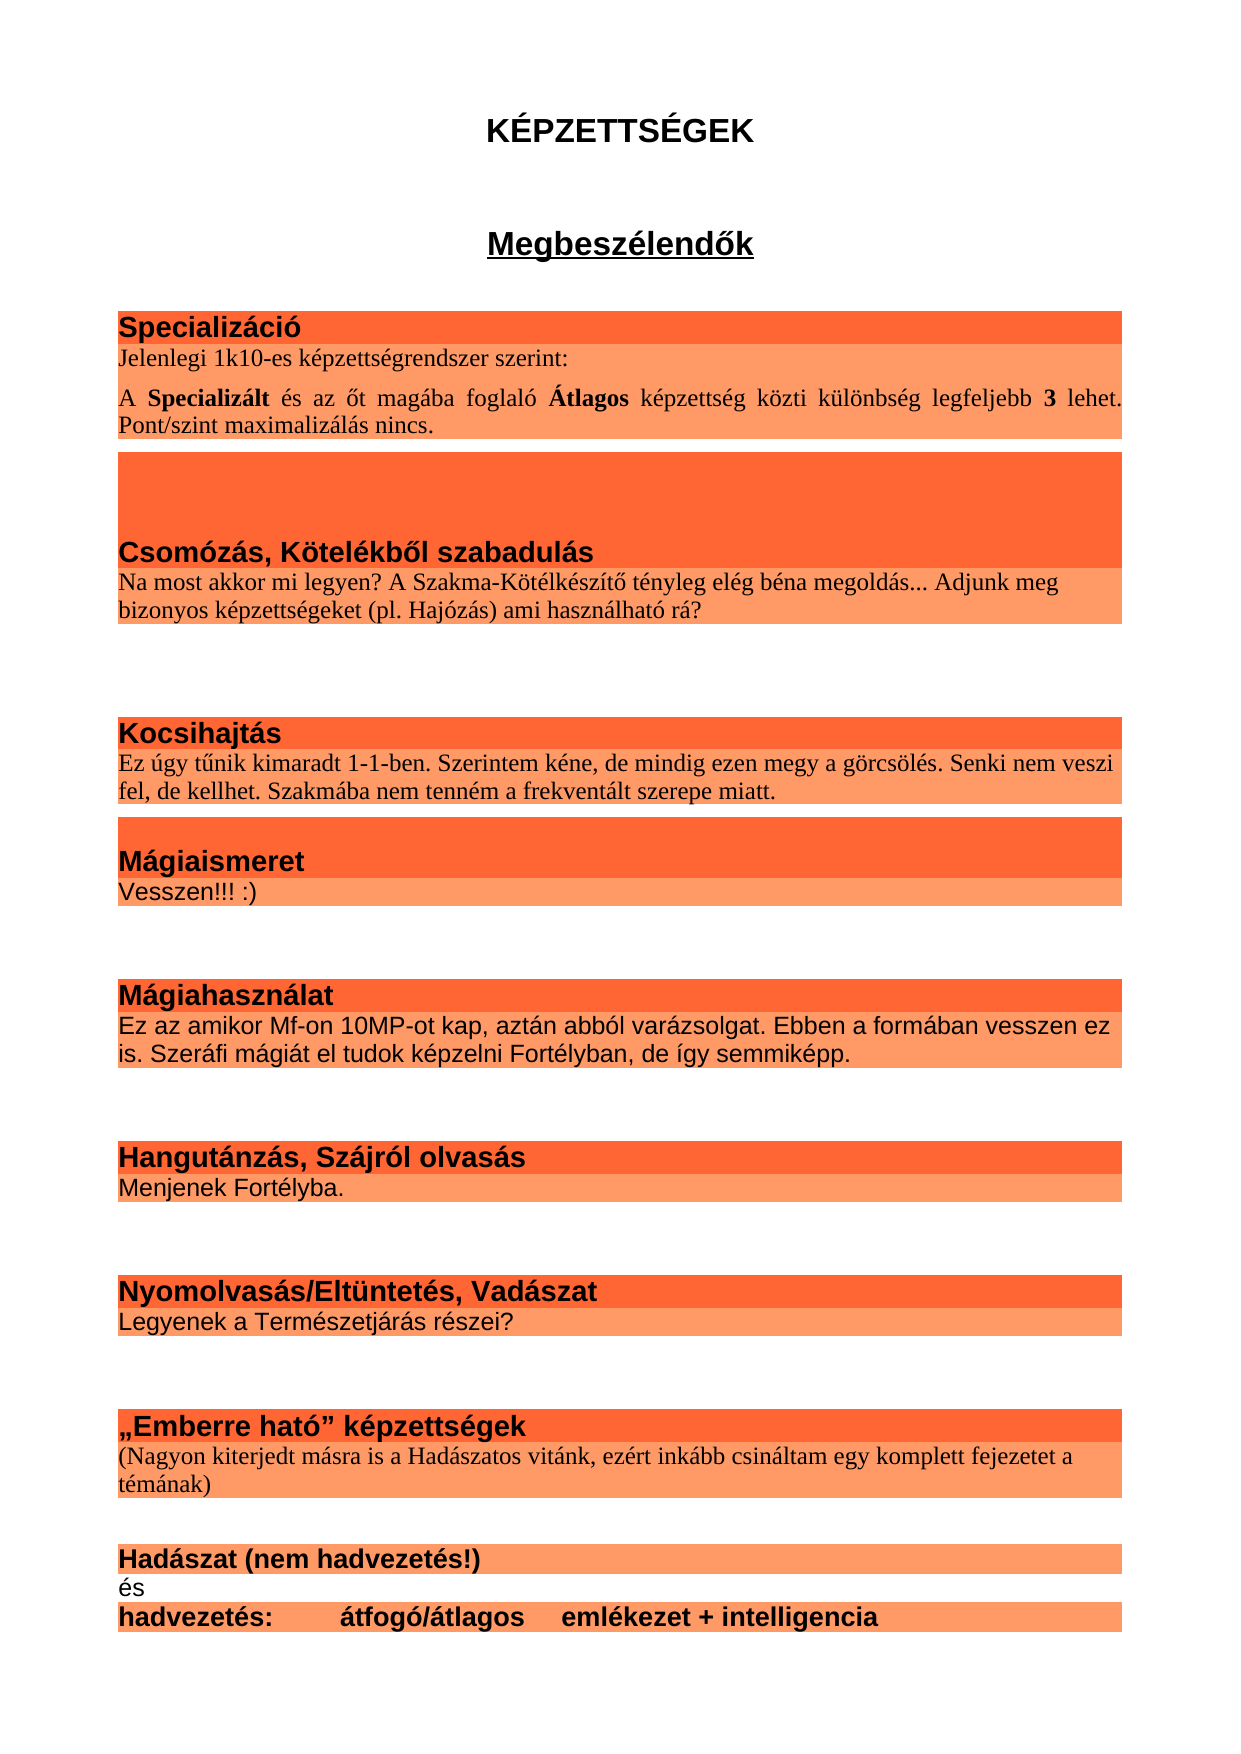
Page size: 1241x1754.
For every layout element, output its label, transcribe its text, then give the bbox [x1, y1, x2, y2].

text és [118, 1574, 1122, 1602]
text A Specializált és az őt magába foglaló Átlagos képzettség közti különbség legfeljebb 3 lehet. Pont/szint maximalizálás nincs. [118, 384, 1122, 439]
text Csomózás, Kötelékből szabadulás [118, 536, 1122, 568]
text Na most akkor mi legyen? A Szakma-Kötélkészítő tényleg elég béna megoldás... Adjunk meg bizonyos képzettségeket (pl. Hajózás) ami használható rá? [118, 568, 1122, 624]
text „Emberre ható” képzettségek [118, 1409, 1122, 1442]
text Hangutánzás, Szájról olvasás [118, 1141, 1122, 1174]
text Mágiahasználat [118, 979, 1122, 1012]
text Specializáció [118, 311, 1122, 344]
text Menjenek Fortélyba. [118, 1174, 1122, 1202]
text Ez az amikor Mf-on 10MP-ot kap, aztán abból varázsolgat. Ebben a formában vesszen ez is. Szeráfi mágiát el tudok képzelni Fortélyban, de így semmiképp. [118, 1012, 1122, 1068]
text Kocsihajtás [118, 717, 1122, 749]
text Ez úgy tűnik kimaradt 1-1-ben. Szerintem kéne, de mindig ezen megy a görcsölés. Senki nem veszi fel, de kellhet. Szakmába nem tenném a frekventált szerepe miatt. [118, 749, 1122, 804]
text (Nagyon kiterjedt másra is a Hadászatos vitánk, ezért inkább csináltam egy komplett fejezetet a témának) [118, 1442, 1122, 1498]
text Megbeszélendők [118, 225, 1122, 262]
text Mágiaismeret [118, 845, 1122, 878]
text Hadászat (nem hadvezetés!) [118, 1544, 1122, 1574]
text Legyenek a Természetjárás részei? [118, 1308, 1122, 1336]
text Nyomolvasás/Eltüntetés, Vadászat [118, 1275, 1122, 1308]
text Vesszen!!! :) [118, 878, 1122, 906]
text hadvezetés: átfogó/átlagos emlékezet + intelligencia [118, 1602, 1122, 1632]
text KÉPZETTSÉGEK [118, 112, 1122, 149]
text Jelenlegi 1k10-es képzettségrendszer szerint: [118, 344, 1122, 371]
